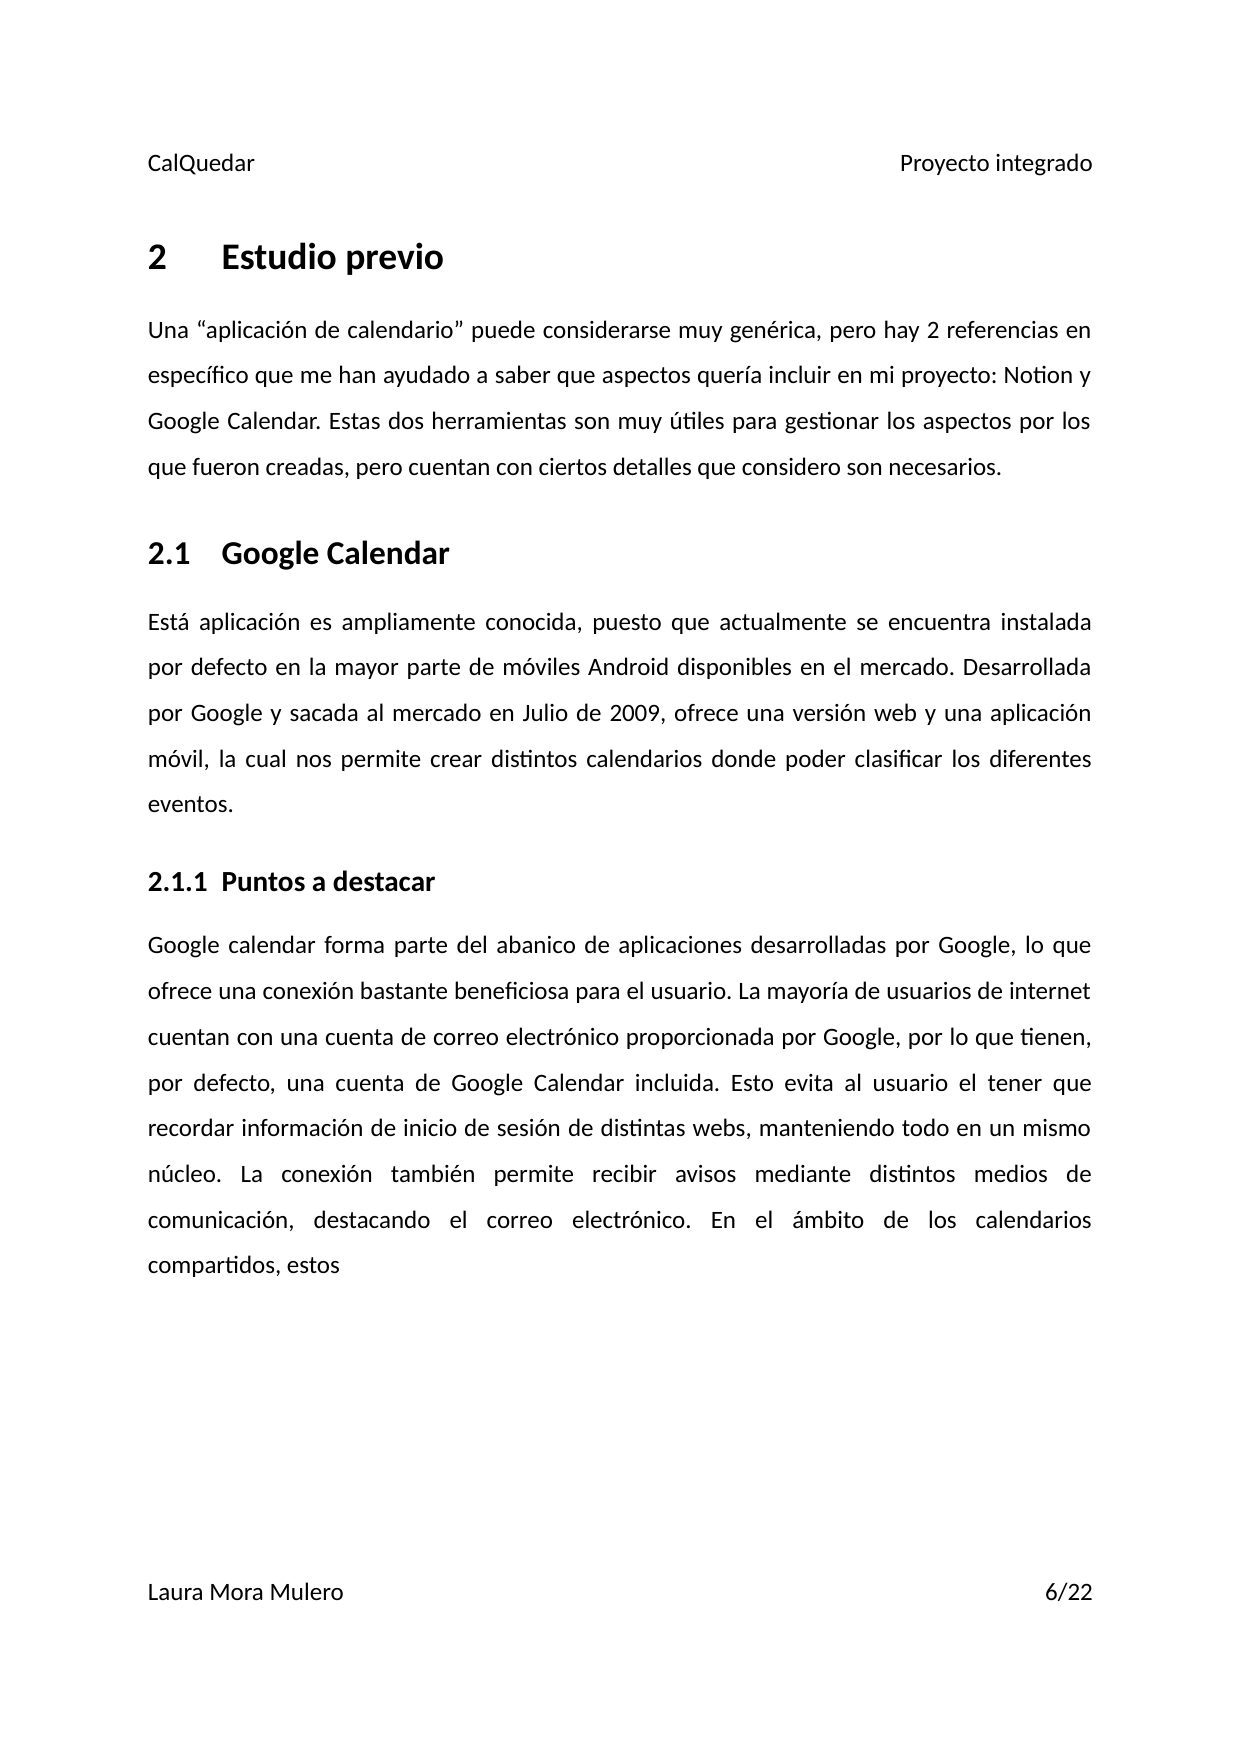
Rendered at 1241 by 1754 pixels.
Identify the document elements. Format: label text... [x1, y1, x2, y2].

text Está aplicación es ampliamente conocida, puesto que actualmente se encuentra instalada por defecto en la mayor parte de móviles Android disponibles en el mercado. Desarrollada por Google y sacada al mercado en Julio de 2009, ofrece una versión web y una aplicación móvil, la cual nos permite crear distintos calendarios donde poder clasificar los diferentes eventos. [148, 606, 1093, 819]
text Google calendar forma parte del abanico de aplicaciones desarrolladas por Google, lo que ofrece una conexión bastante beneficiosa para el usuario. La mayoría de usuarios de internet cuentan con una cuenta de correo electrónico proporcionada por Google, por lo que tienen, por defecto, una cuenta de Google Calendar incluida. Esto evita al usuario el tener que recordar información de inicio de sesión de distintas webs, manteniendo todo en un mismo núcleo. La conexión también permite recibir avisos mediante distintos medios de comunicación, destacando el correo electrónico. En el ámbito de los calendarios compartidos, estos [148, 929, 1093, 1280]
subtitle Puntos a destacar [148, 863, 1093, 899]
text Una “aplicación de calendario” puede considerarse muy genérica, pero hay 2 referencias en específico que me han ayudado a saber que aspectos quería incluir en mi proyecto: Notion y Google Calendar. Estas dos herramientas son muy útiles para gestionar los aspectos por los que fueron creadas, pero cuentan con ciertos detalles que considero son necesarios. [148, 314, 1093, 482]
subtitle Google Calendar [148, 532, 1093, 573]
subtitle Estudio previo [148, 233, 1093, 278]
